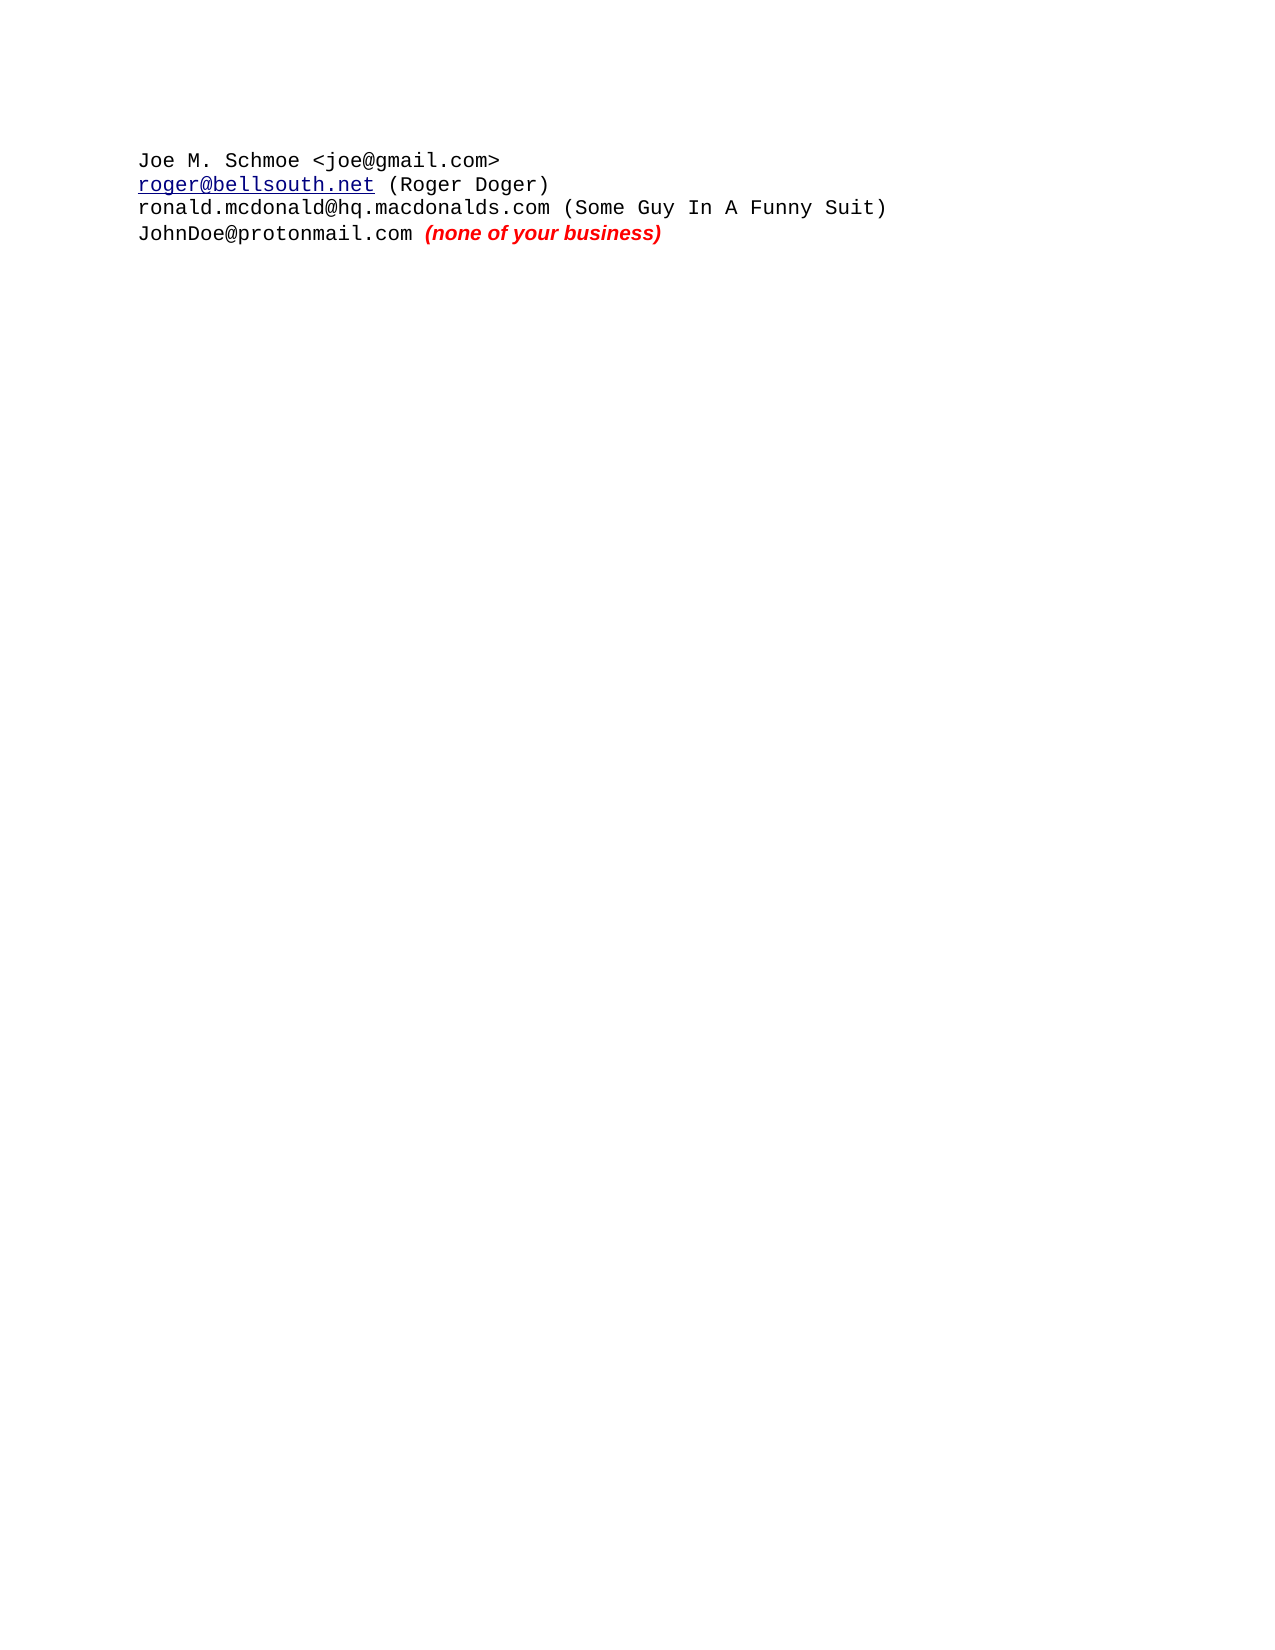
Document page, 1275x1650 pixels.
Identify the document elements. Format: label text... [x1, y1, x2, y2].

text ronald.mcdonald@hq.macdonalds.com (Some Guy In A Funny Suit) [137, 197, 1138, 221]
text roger@bellsouth.net (Roger Doger) [137, 174, 1138, 197]
text JohnDoe@protonmail.com (none of your business) [137, 221, 1138, 247]
text Joe M. Schmoe <joe@gmail.com> [137, 150, 1138, 174]
